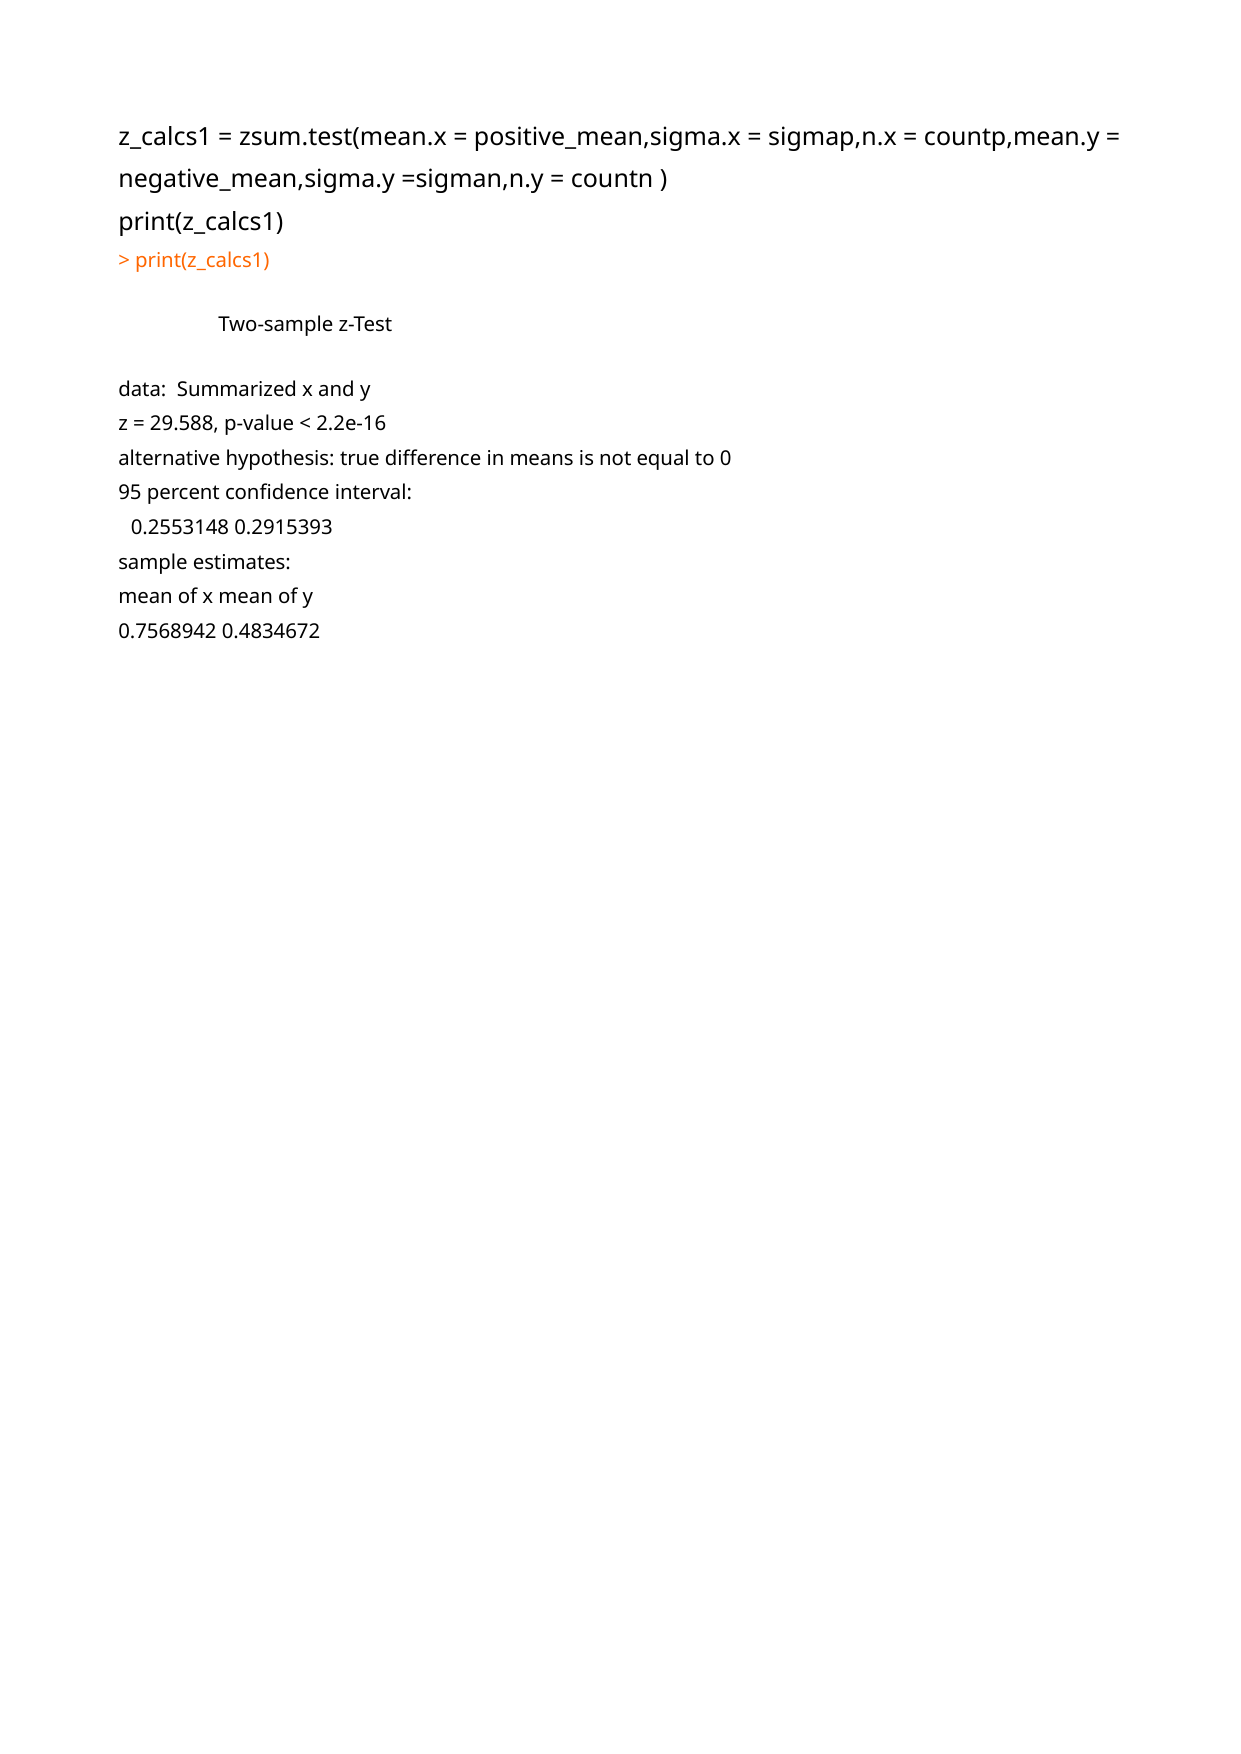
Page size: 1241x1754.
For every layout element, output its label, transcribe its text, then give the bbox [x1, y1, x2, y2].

text > print(z_calcs1) [118, 246, 1122, 273]
text sample estimates: [118, 547, 1122, 575]
text Two-sample z-Test [118, 310, 1122, 338]
text mean of x mean of y [118, 582, 1122, 610]
text alternative hypothesis: true difference in means is not equal to 0 [118, 443, 1122, 471]
text data: Summarized x and y [118, 374, 1122, 402]
text 95 percent confidence interval: [118, 478, 1122, 506]
text 0.7568942 0.4834672 [118, 617, 1122, 644]
text z = 29.588, p-value < 2.2e-16 [118, 409, 1122, 436]
text z_calcs1 = zsum.test(mean.x = positive_mean,sigma.x = sigmap,n.x = countp,mean.y = negative_mean,sigma.y =sigman,n.y = countn ) [118, 118, 1122, 195]
text print(z_calcs1) [118, 203, 1122, 237]
text 0.2553148 0.2915393 [118, 512, 1122, 541]
